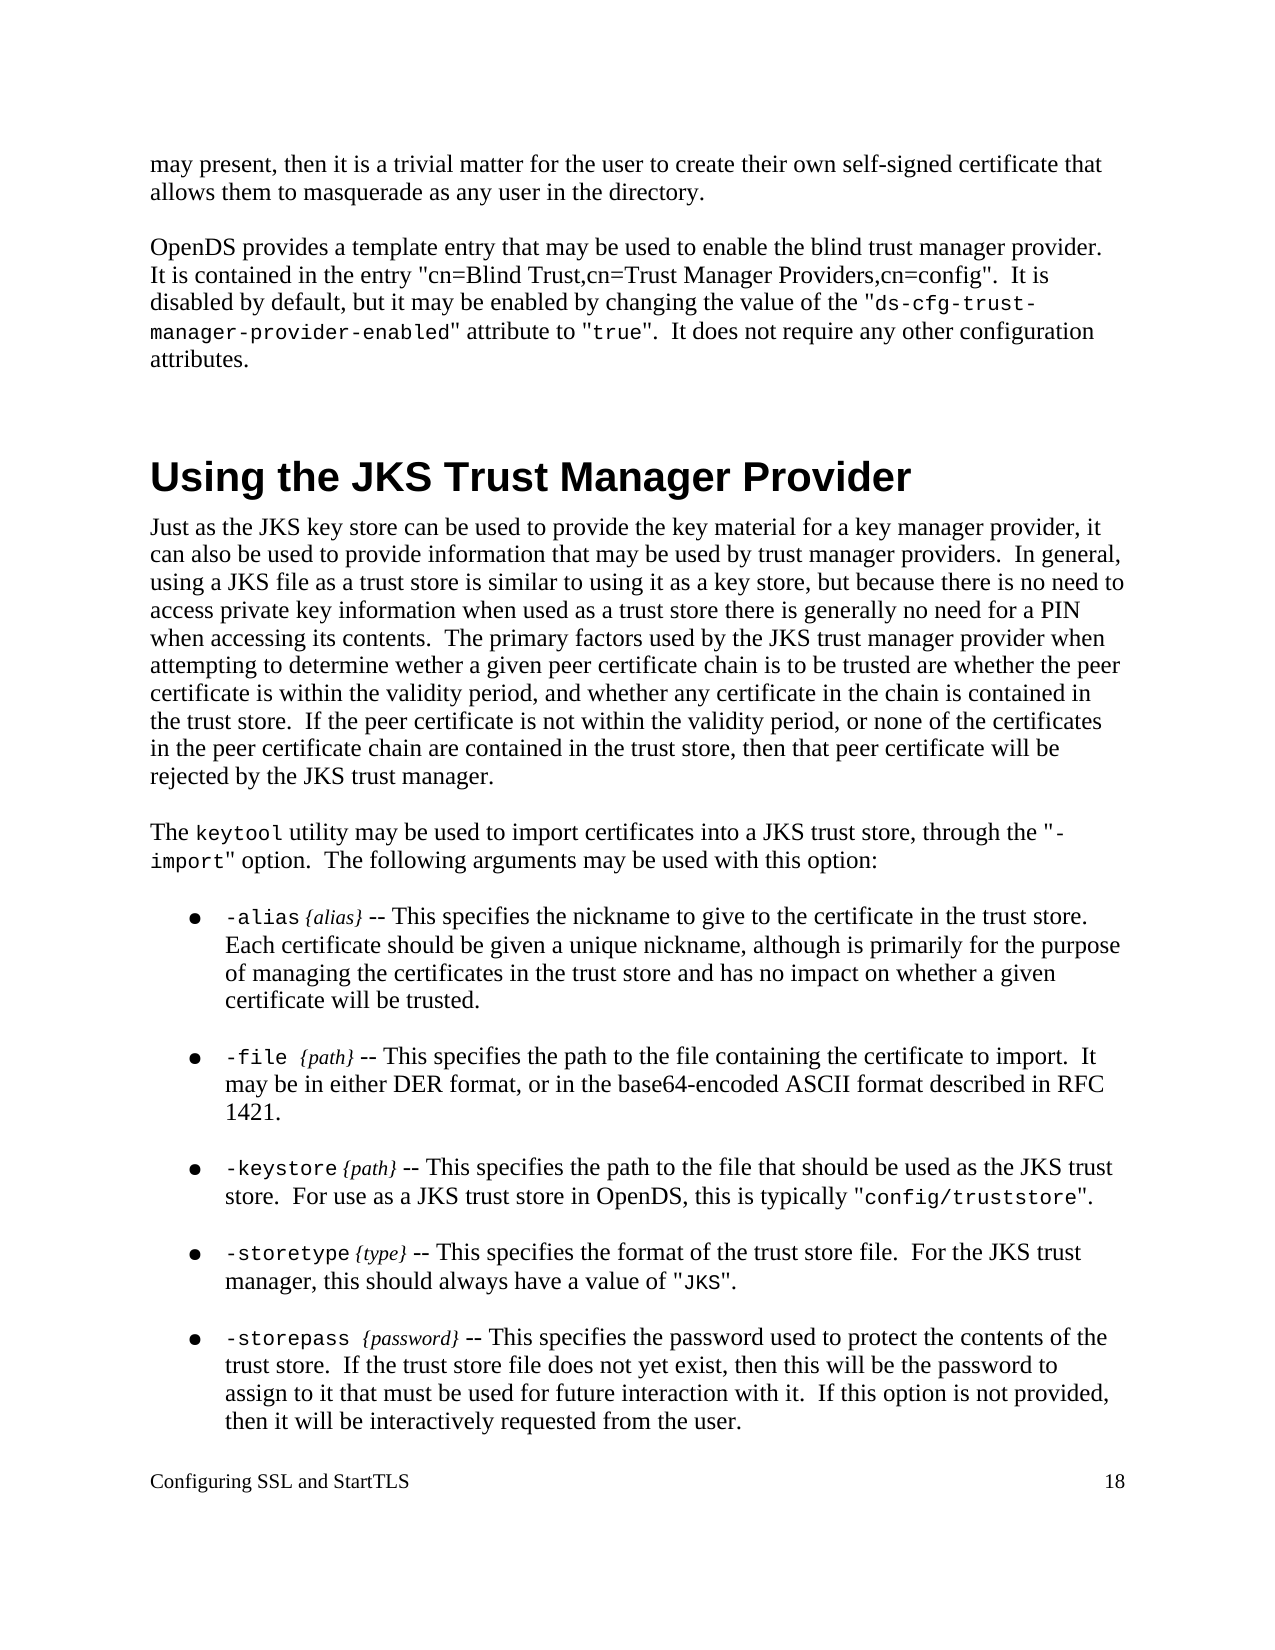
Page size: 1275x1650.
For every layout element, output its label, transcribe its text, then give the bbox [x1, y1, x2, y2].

list -file {path} -- This specifies the path to the file containing the certificate to import. It may be in either DER format, or in the base64-encoded ASCII format described in RFC 1421. [187, 1042, 1125, 1126]
text may present, then it is a trivial matter for the user to create their own self-signed certificate that allows them to masquerade as any user in the directory. [150, 150, 1125, 205]
list -keystore {path} -- This specifies the path to the file that should be used as the JKS trust store. For use as a JKS trust store in OpenDS, this is typically "config/truststore". [187, 1153, 1125, 1211]
text Just as the JKS key store can be used to provide the key material for a key manager provider, it can also be used to provide information that may be used by trust manager providers. In general, using a JKS file as a trust store is similar to using it as a key store, but because there is no need to access private key information when used as a trust store there is generally no need for a PIN when accessing its contents. The primary factors used by the JKS trust manager provider when attempting to determine wether a given peer certificate chain is to be trusted are whether the peer certificate is within the validity period, and whether any certificate in the chain is contained in the trust store. If the peer certificate is not within the validity period, or none of the certificates in the peer certificate chain are contained in the trust store, then that peer certificate will be rejected by the JKS trust manager. [150, 513, 1125, 790]
text The keytool utility may be used to import certificates into a JKS trust store, through the "-import" option. The following arguments may be used with this option: [150, 818, 1125, 875]
list -storetype {type} -- This specifies the format of the trust store file. For the JKS trust manager, this should always have a value of "JKS". [187, 1238, 1125, 1295]
list -alias {alias} -- This specifies the nickname to give to the certificate in the trust store. Each certificate should be given a unique nickname, although is primarily for the purpose of managing the certificates in the trust store and has no impact on whether a given certificate will be trusted. [187, 902, 1125, 1014]
subtitle Using the JKS Trust Manager Provider [150, 454, 1125, 500]
list -storepass {password} -- This specifies the password used to protect the contents of the trust store. If the trust store file does not yet exist, then this will be the password to assign to it that must be used for future interaction with it. If this option is not provided, then it will be interactively requested from the user. [187, 1323, 1125, 1435]
text OpenDS provides a template entry that may be used to enable the blind trust manager provider. It is contained in the entry "cn=Blind Trust,cn=Trust Manager Providers,cn=config". It is disabled by default, but it may be enabled by changing the value of the "ds-cfg-trust-manager-provider-enabled" attribute to "true". It does not require any other configuration attributes. [150, 233, 1125, 373]
